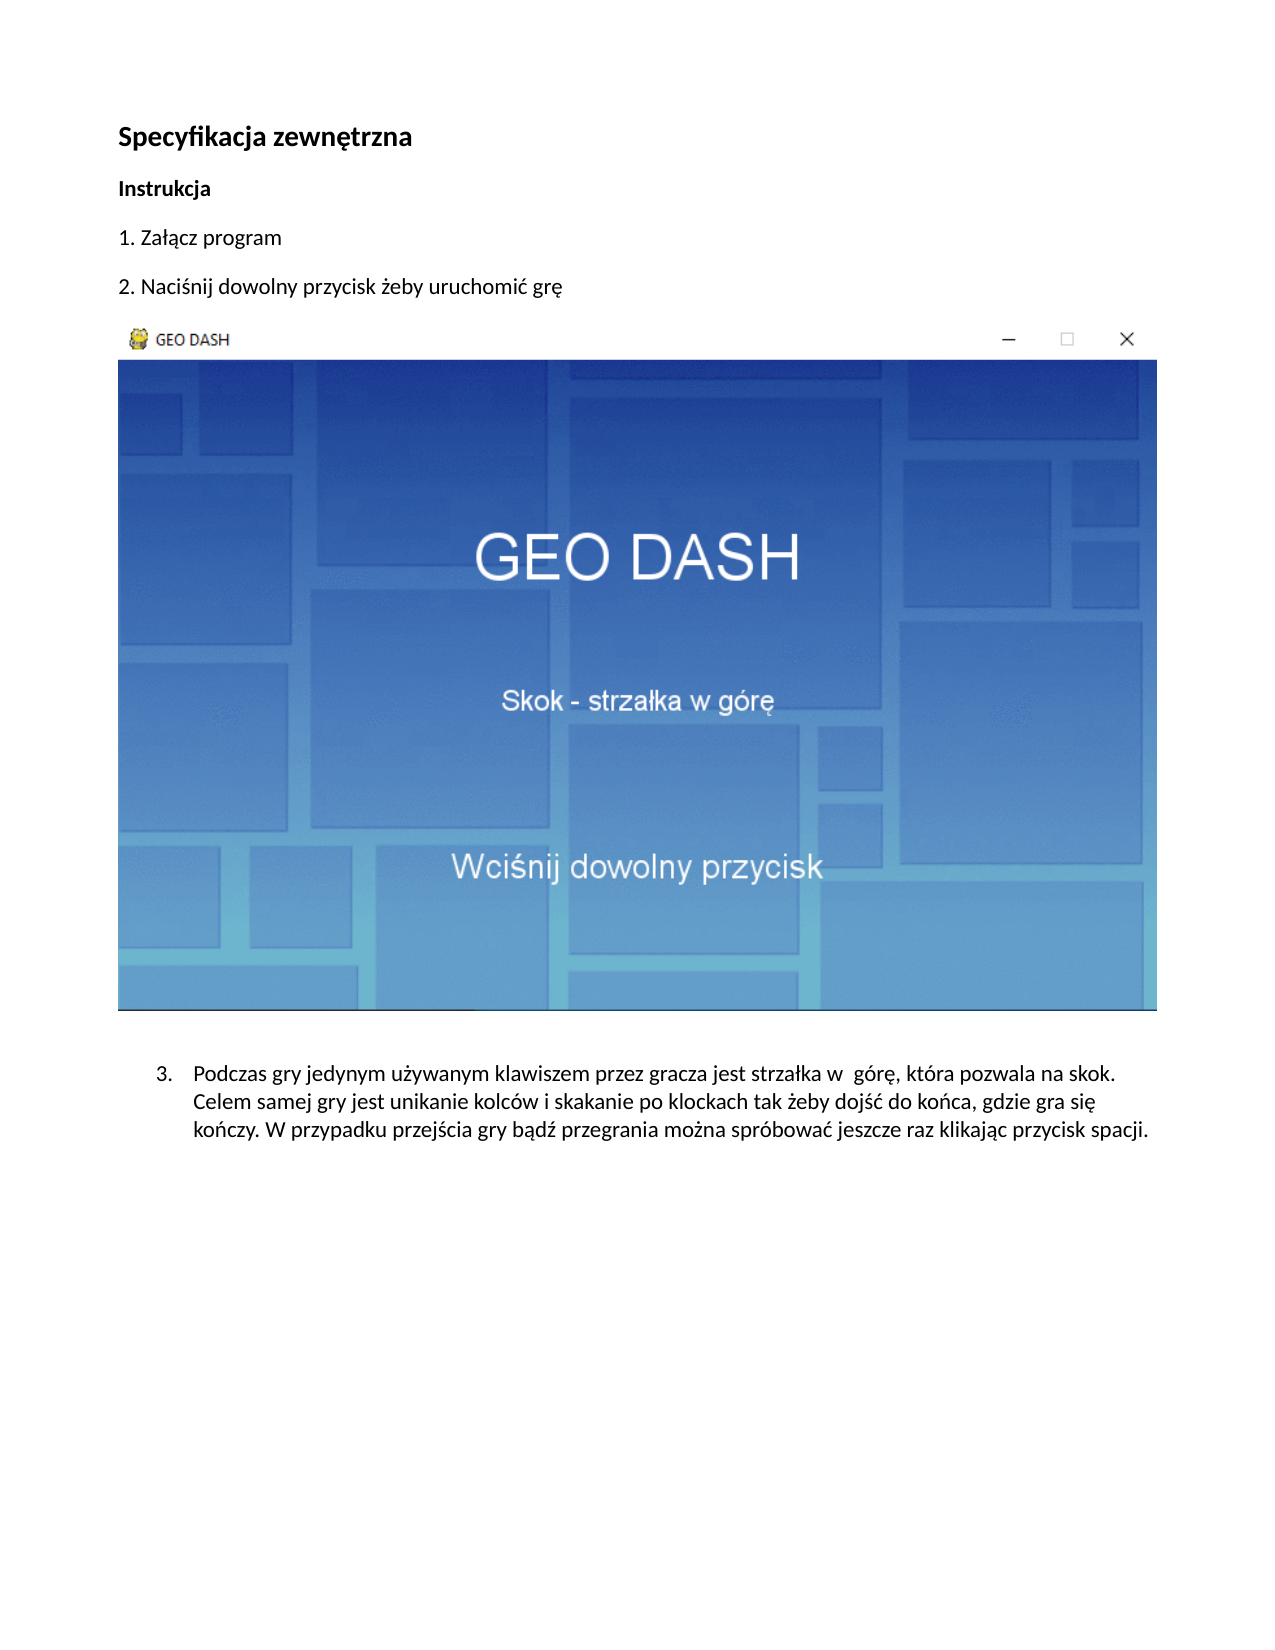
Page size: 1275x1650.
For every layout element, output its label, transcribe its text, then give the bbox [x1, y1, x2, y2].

picture [118, 321, 1157, 1011]
text 2. Naciśnij dowolny przycisk żeby uruchomić grę [118, 272, 1157, 300]
text Instrukcja [118, 174, 1157, 203]
list Podczas gry jedynym używanym klawiszem przez gracza jest strzałka w górę, która pozwala na skok. Celem samej gry jest unikanie kolców i skakanie po klockach tak żeby dojść do końca, gdzie gra się kończy. W przypadku przejścia gry bądź przegrania można spróbować jeszcze raz klikając przycisk spacji. [156, 1059, 1157, 1143]
text 1. Załącz program [118, 223, 1157, 251]
text Specyfikacja zewnętrzna [118, 118, 1157, 154]
